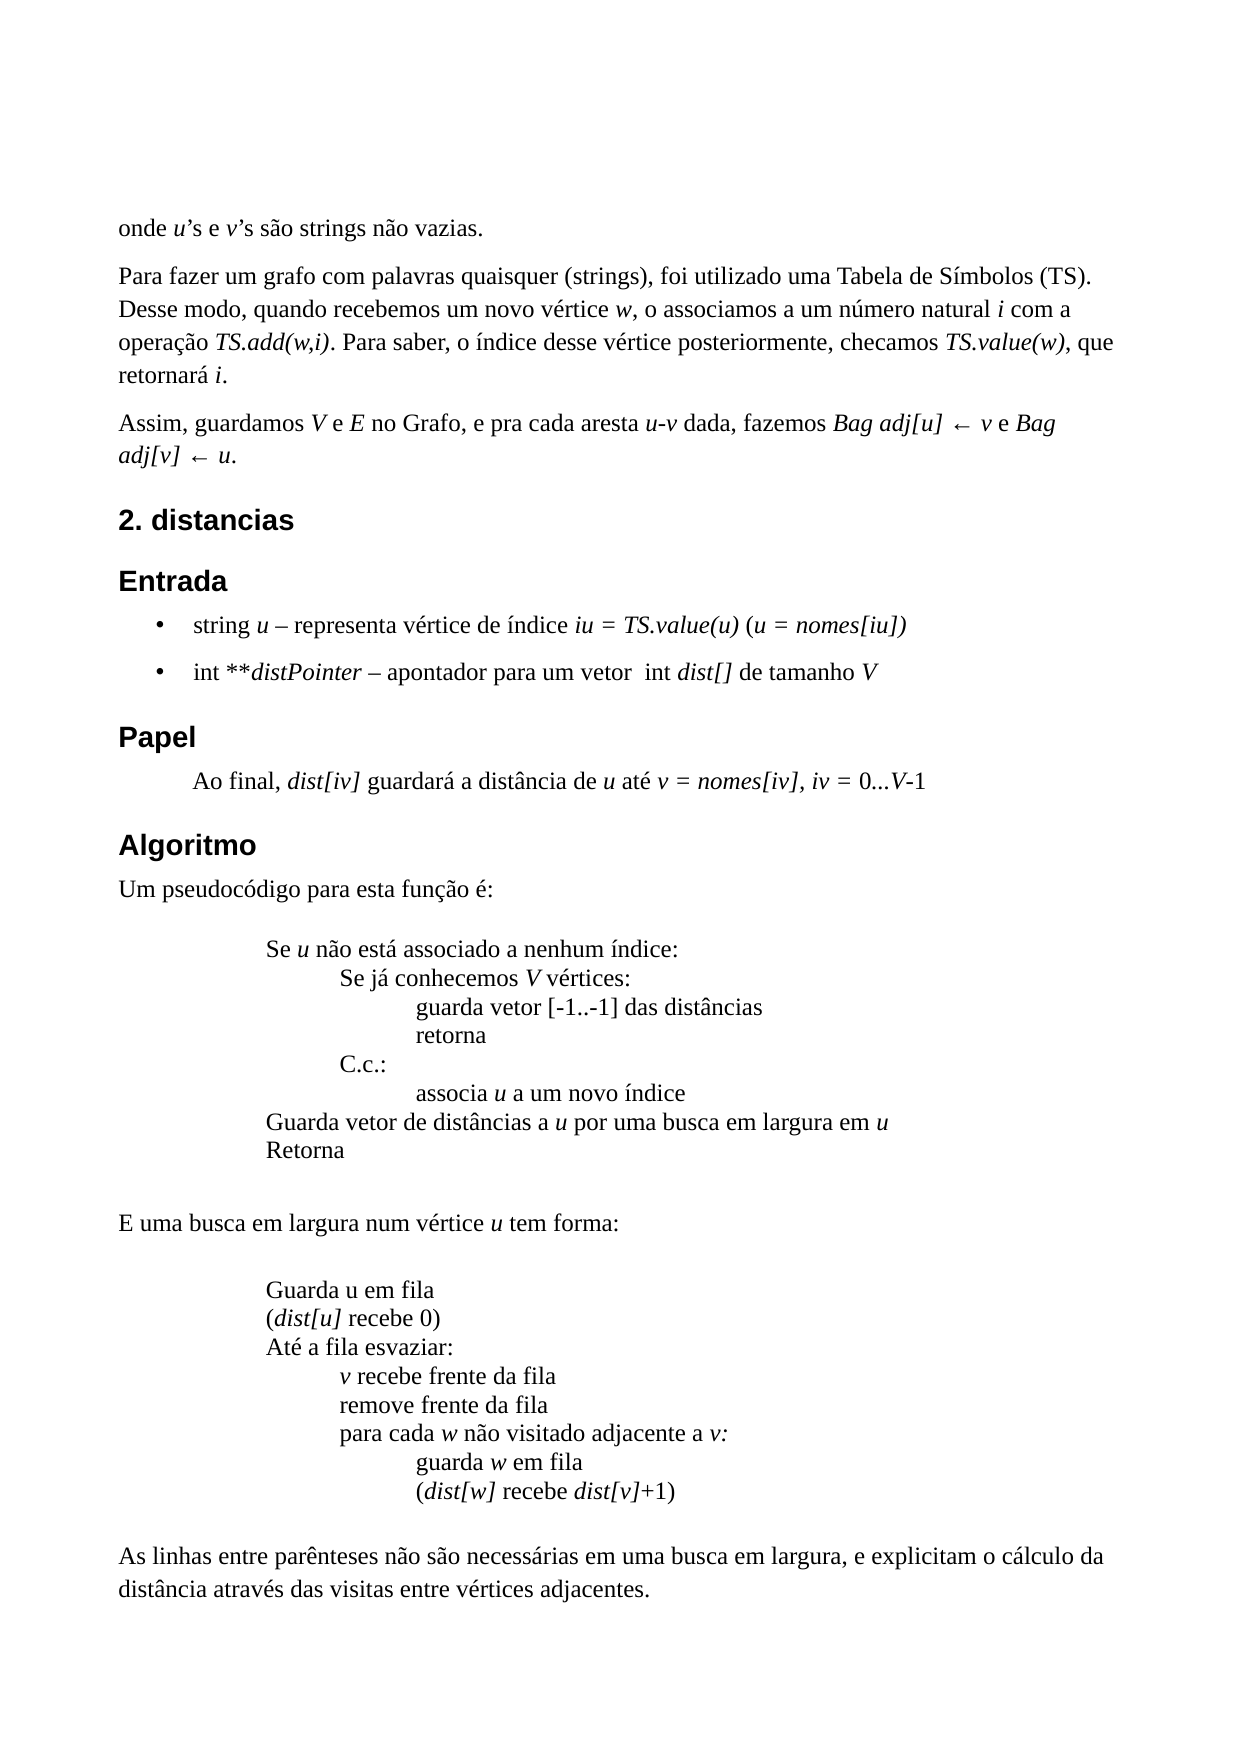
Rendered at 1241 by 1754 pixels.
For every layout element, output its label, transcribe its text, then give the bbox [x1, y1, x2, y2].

text Para fazer um grafo com palavras quaisquer (strings), foi utilizado uma Tabela de Símbolos (TS). Desse modo, quando recebemos um novo vértice w, o associamos a um número natural i com a operação TS.add(w,i). Para saber, o índice desse vértice posteriormente, checamos TS.value(w), que retornará i. [118, 261, 1122, 389]
subtitle Papel [118, 720, 1122, 753]
text As linhas entre parênteses não são necessárias em uma busca em largura, e explicitam o cálculo da distância através das visitas entre vértices adjacentes. [118, 1541, 1122, 1603]
subtitle Algoritmo [118, 828, 1122, 862]
text onde u’s e v’s são strings não vazias. [118, 213, 1122, 242]
subtitle 2. distancias [118, 503, 1122, 537]
text E uma busca em largura num vértice u tem forma: [118, 1208, 1122, 1236]
subtitle Entrada [118, 564, 1122, 597]
text Um pseudocódigo para esta função é: [118, 874, 1122, 903]
text Ao final, dist[iv] guardará a distância de u até v = nomes[iv], iv = 0...V-1 [118, 766, 1122, 795]
list int **distPointer – apontador para um vetor int dist[] de tamanho V [156, 657, 1122, 686]
text Assim, guardamos V e E no Grafo, e pra cada aresta u-v dada, fazemos Bag adj[u] ← v e Bag adj[v] ← u. [118, 408, 1122, 469]
list string u – representa vértice de índice iu = TS.value(u) (u = nomes[iu]) [156, 610, 1122, 639]
